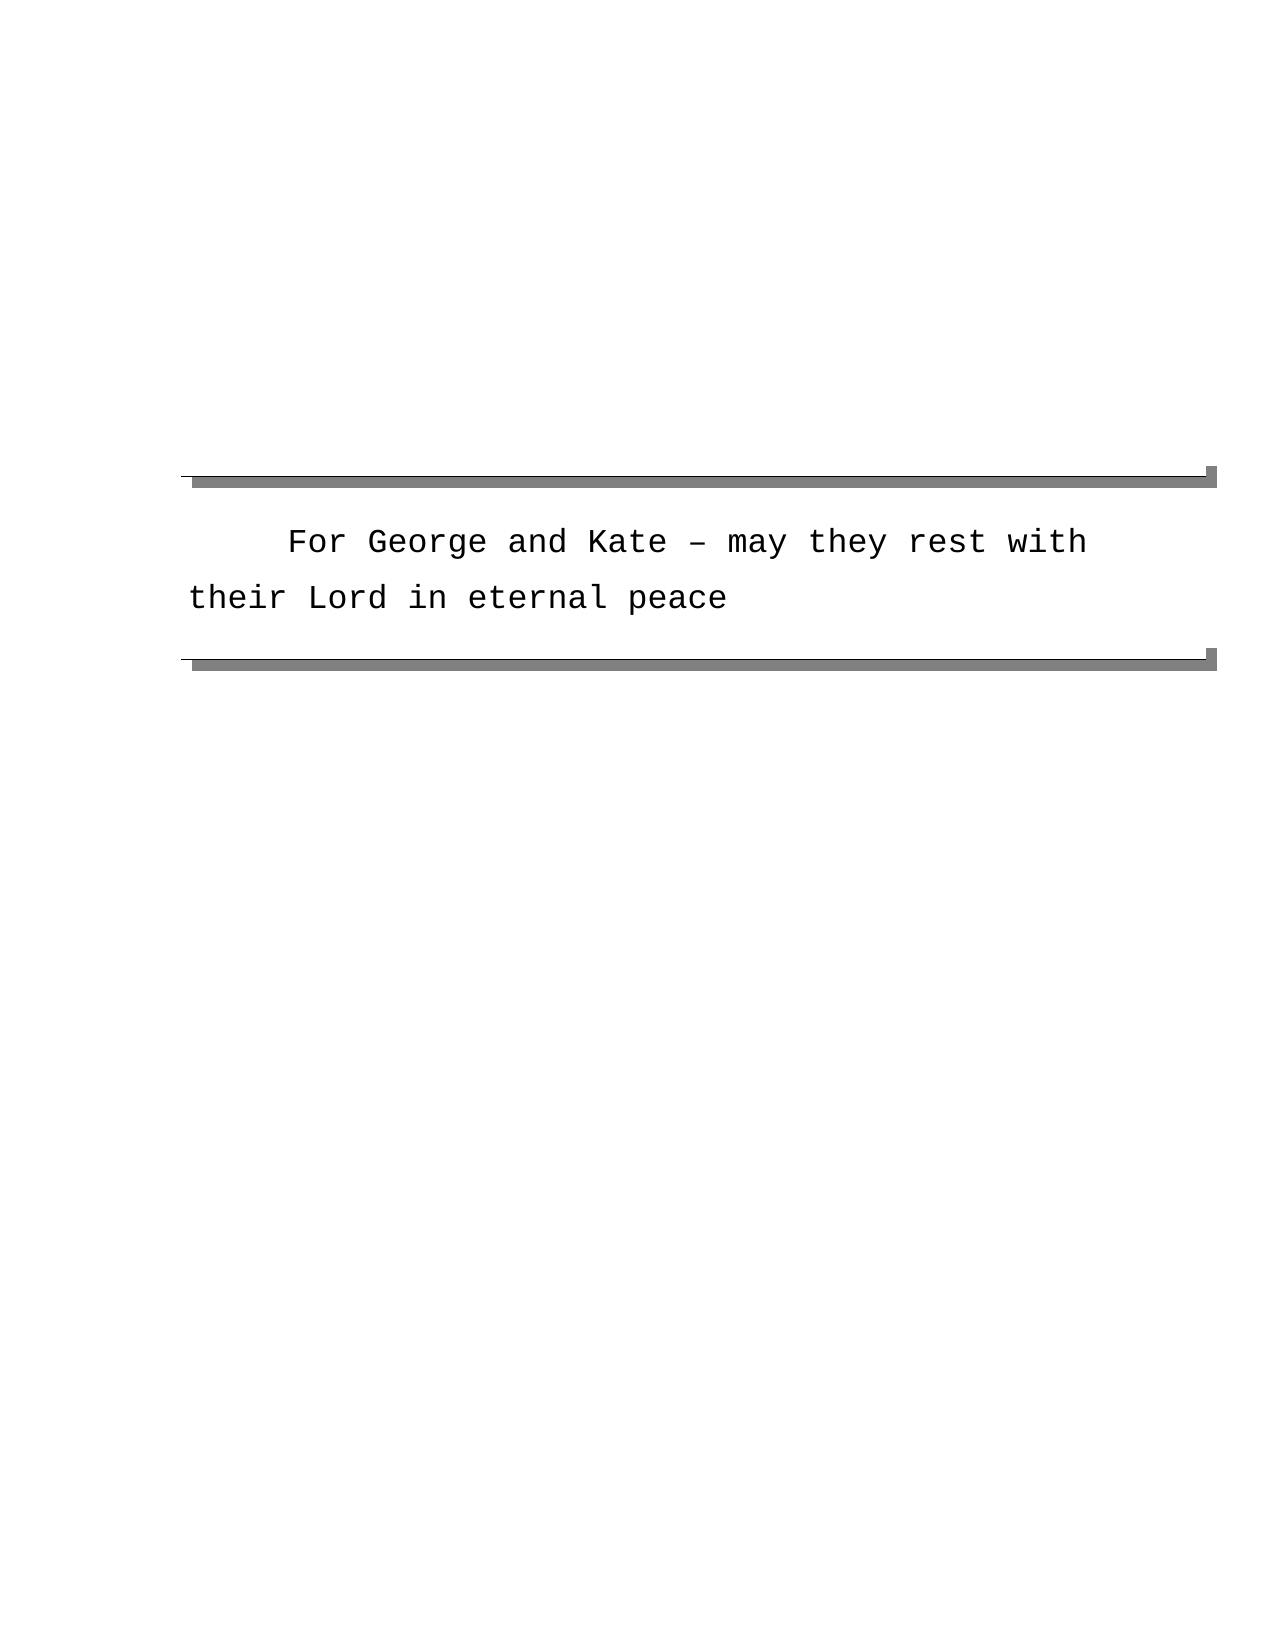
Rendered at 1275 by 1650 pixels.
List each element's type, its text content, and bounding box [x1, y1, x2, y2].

text For George and Kate – may they rest with their Lord in eternal peace [187, 524, 1200, 619]
